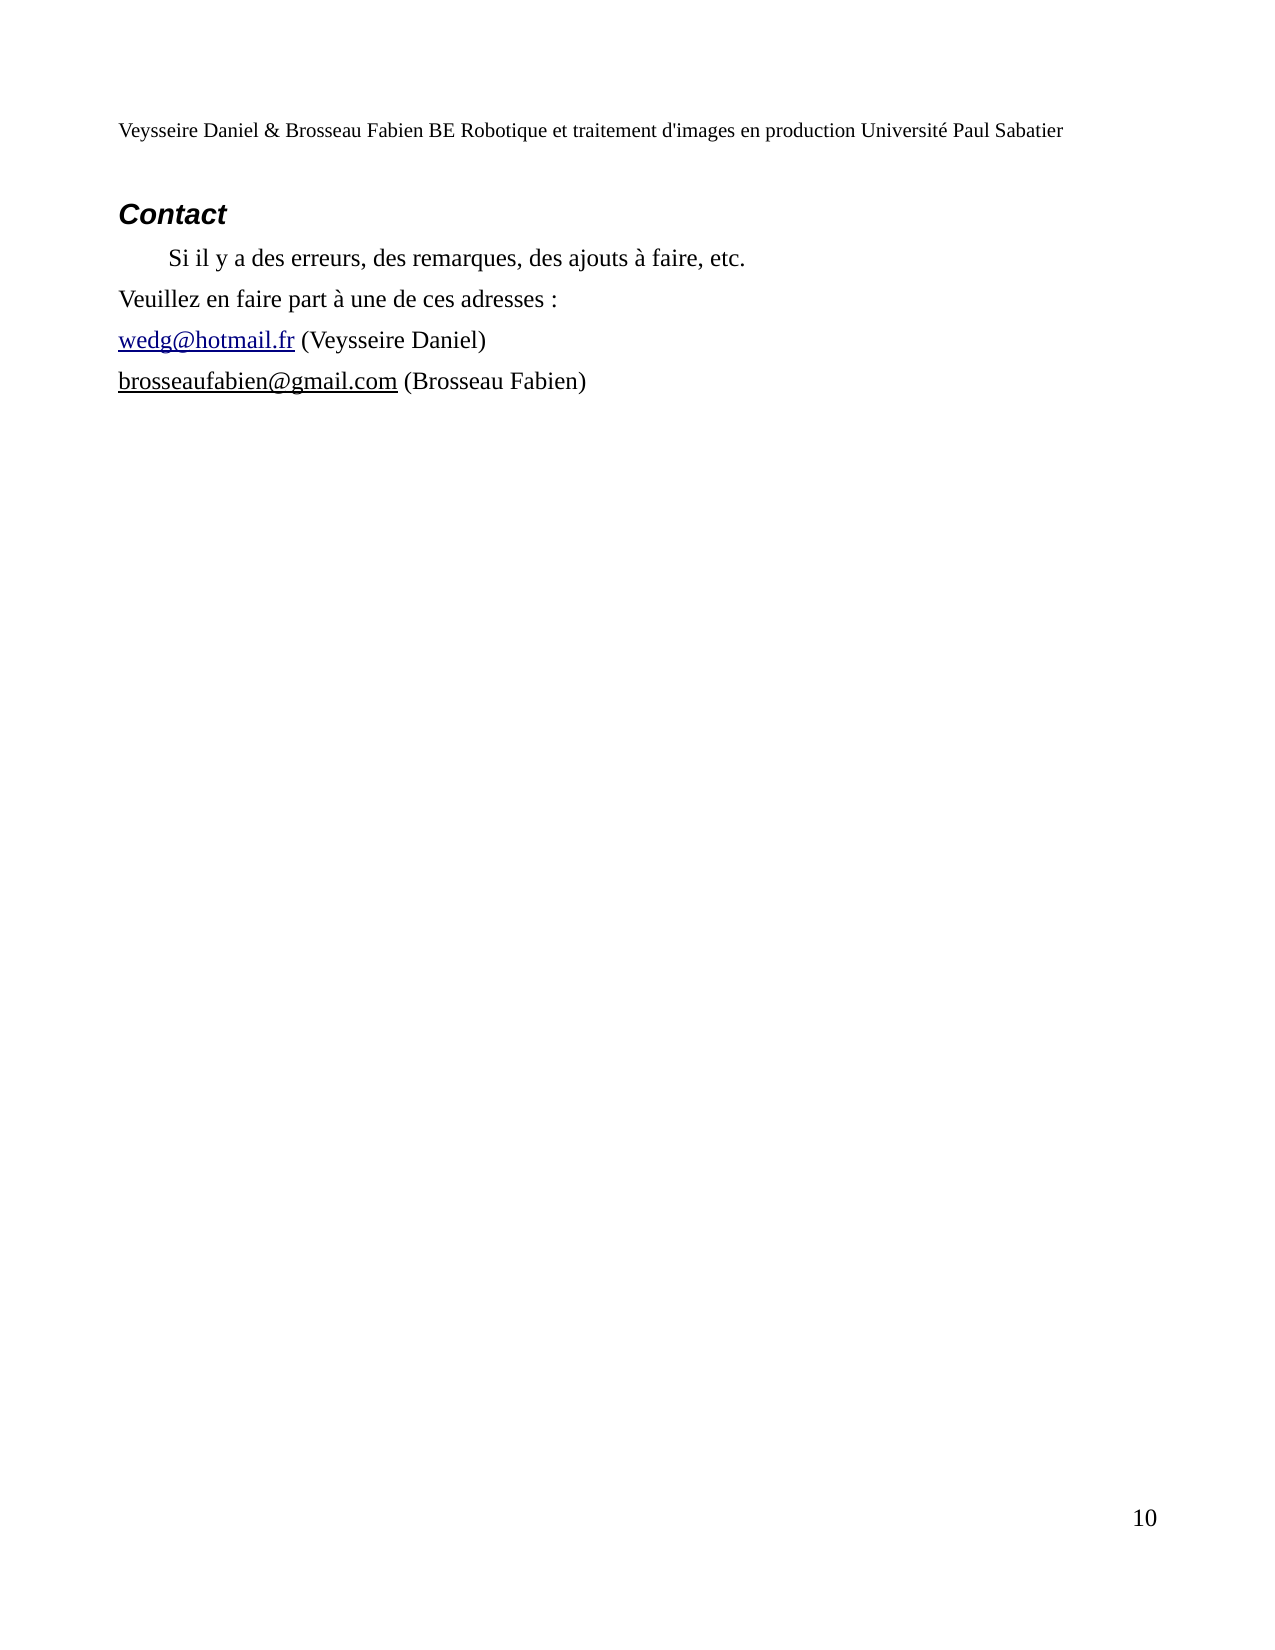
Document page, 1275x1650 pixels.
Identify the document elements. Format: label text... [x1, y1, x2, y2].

subtitle Contact [118, 197, 1157, 230]
text wedg@hotmail.fr (Veysseire Daniel) [118, 325, 1157, 354]
text Si il y a des erreurs, des remarques, des ajouts à faire, etc. [118, 243, 1157, 271]
text Veuillez en faire part à une de ces adresses : [118, 284, 1157, 313]
text brosseaufabien@gmail.com (Brosseau Fabien) [118, 366, 1157, 395]
